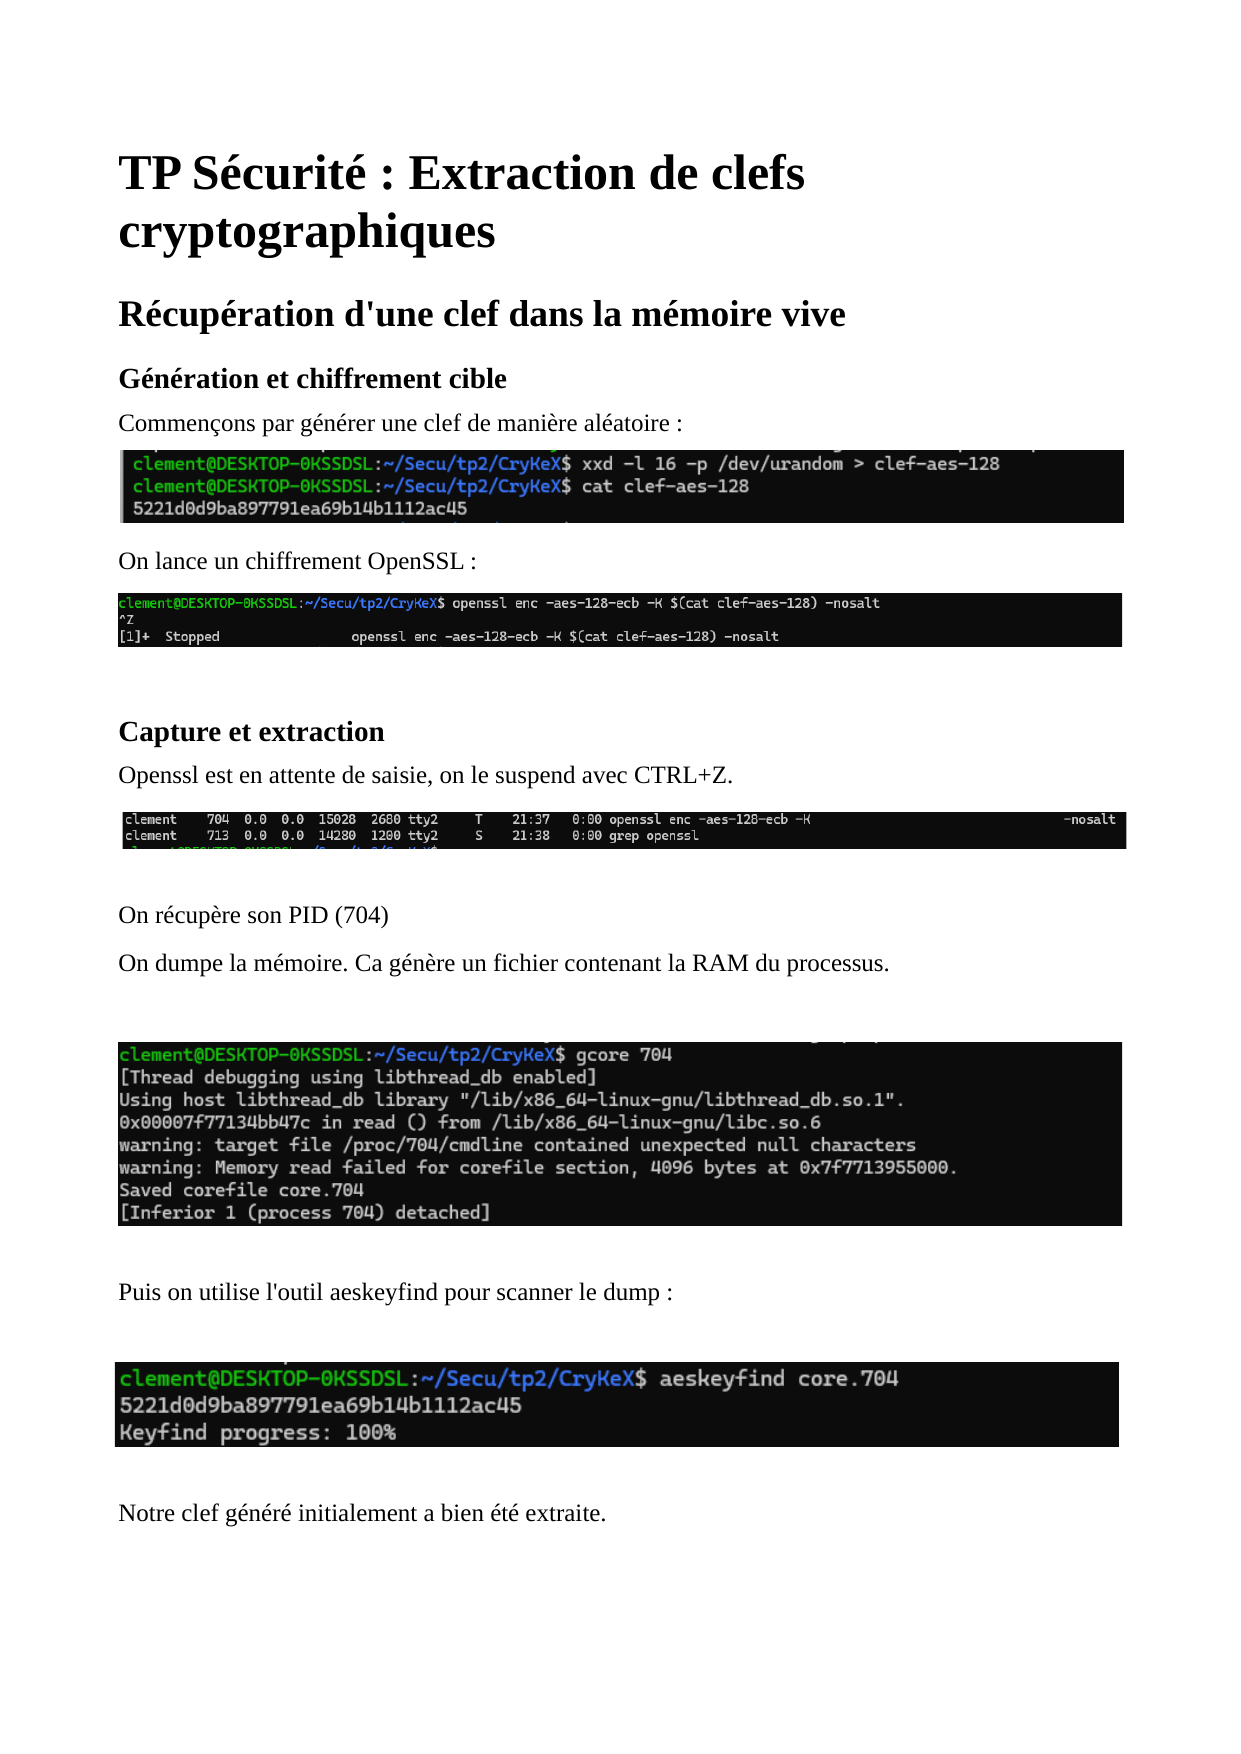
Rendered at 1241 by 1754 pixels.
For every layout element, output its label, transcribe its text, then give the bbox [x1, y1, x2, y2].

text Puis on utilise l'outil aeskeyfind pour scanner le dump : [118, 1277, 1122, 1306]
picture [120, 450, 1124, 523]
text On dumpe la mémoire. Ca génère un fichier contenant la RAM du processus. [118, 948, 1122, 976]
subtitle Capture et extraction [118, 714, 1122, 748]
text Notre clef généré initialement a bien été extraite. [118, 1498, 1122, 1526]
picture [118, 593, 1123, 647]
text Openssl est en attente de saisie, on le suspend avec CTRL+Z. [118, 760, 1122, 789]
picture [118, 1042, 1123, 1226]
subtitle TP Sécurité : Extraction de clefs cryptographiques [118, 143, 1122, 258]
text On lance un chiffrement OpenSSL : [118, 546, 1122, 575]
subtitle Génération et chiffrement cible [118, 362, 1122, 395]
text On récupère son PID (704) [118, 900, 1122, 929]
picture [122, 812, 1127, 849]
subtitle Récupération d'une clef dans la mémoire vive [118, 291, 1122, 334]
text Commençons par générer une clef de manière aléatoire : [118, 408, 1122, 436]
picture [114, 1362, 1119, 1447]
